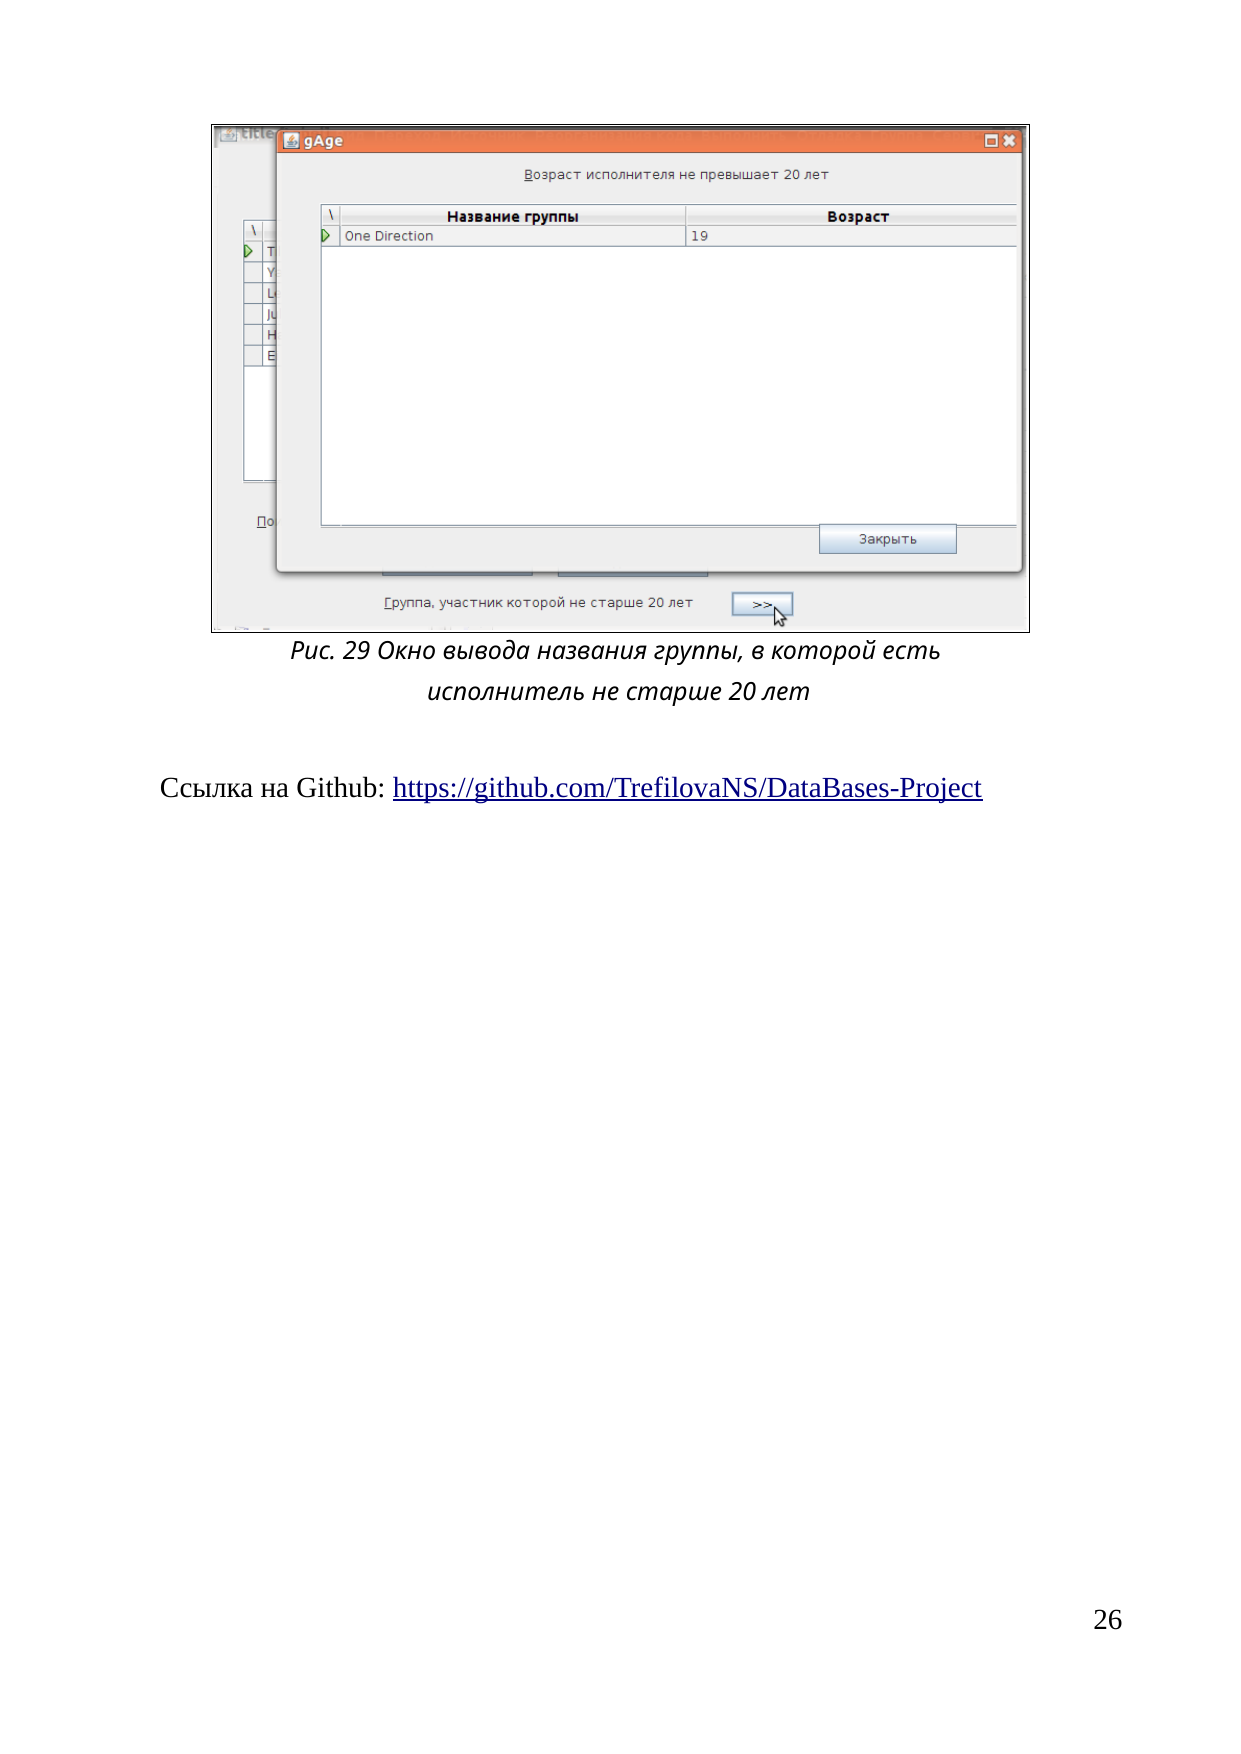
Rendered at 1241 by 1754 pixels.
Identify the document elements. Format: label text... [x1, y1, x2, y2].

table_header Рис. 29 Окно вывода названия группы, в которой есть исполнитель не старше 20 лет [118, 118, 1122, 720]
picture [213, 126, 1027, 630]
text Ссылка на Github: https://github.com/TrefilovaNS/DataBases-Project [118, 770, 1122, 804]
